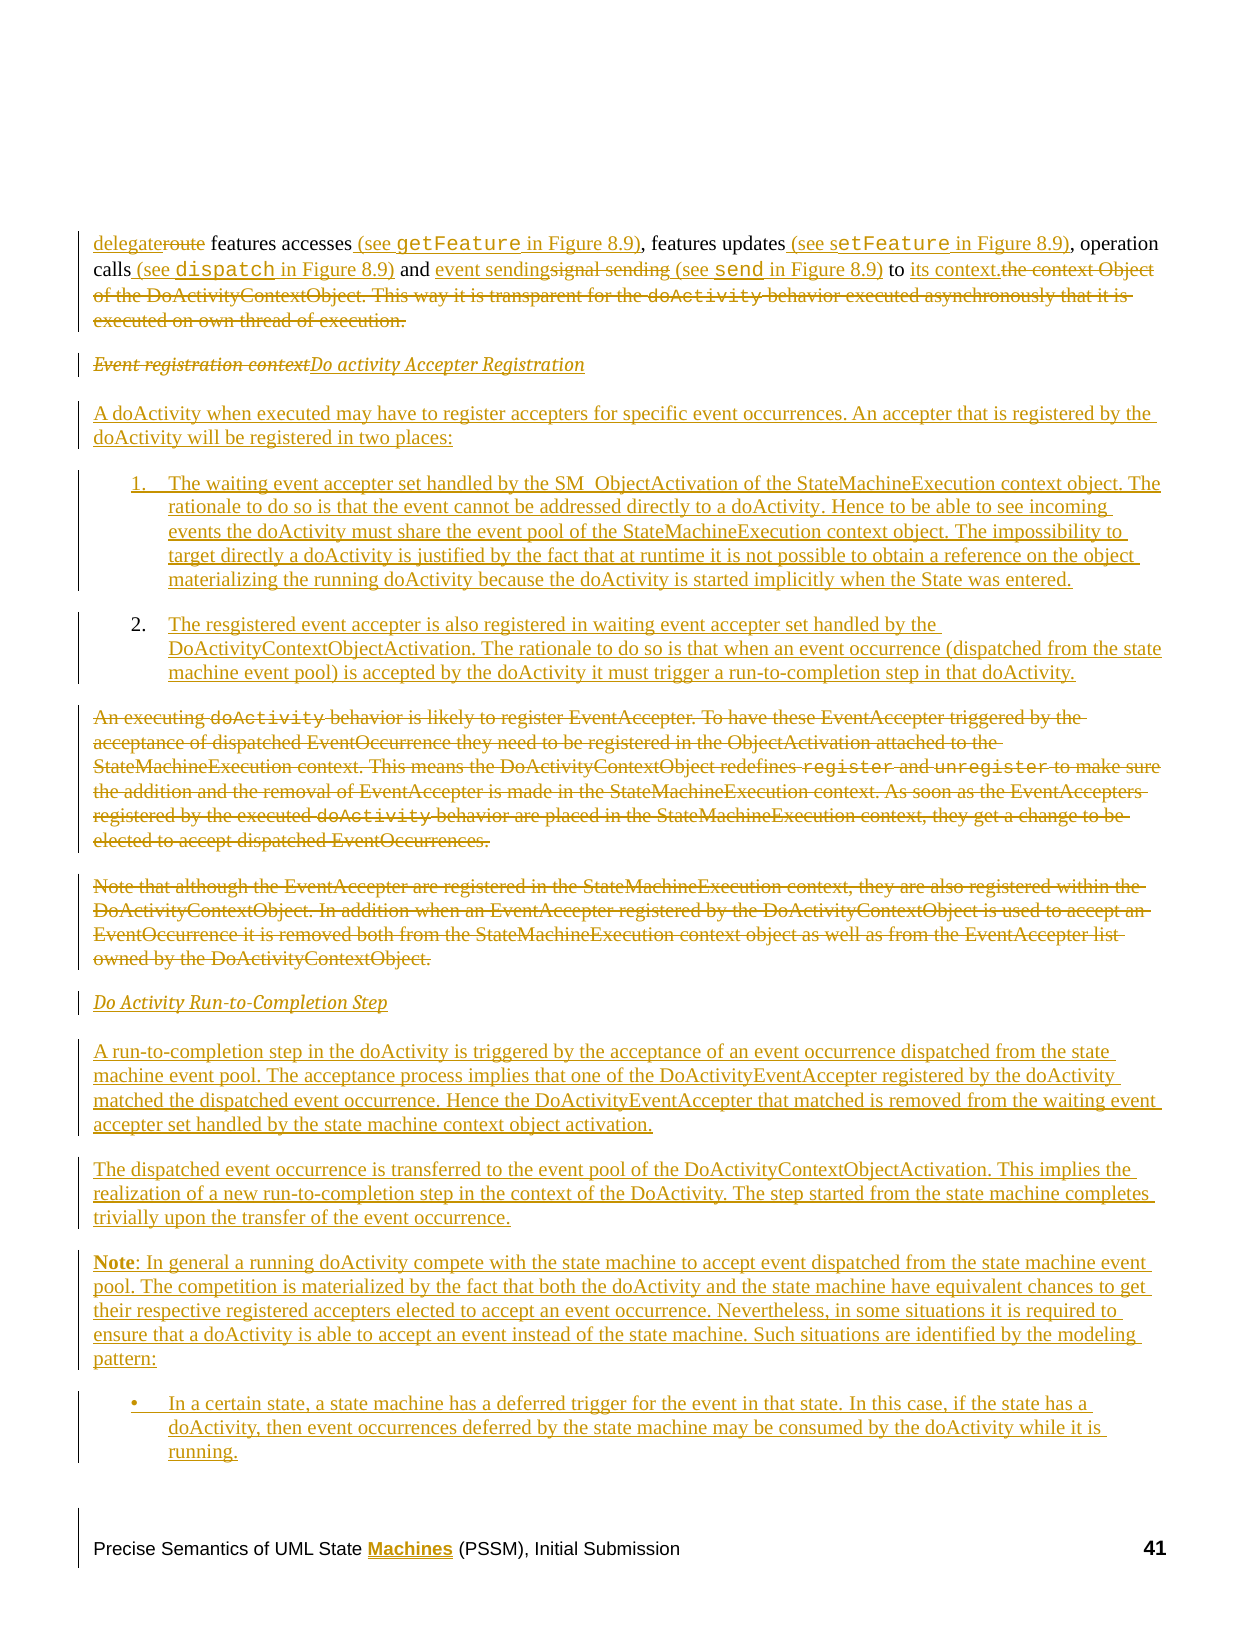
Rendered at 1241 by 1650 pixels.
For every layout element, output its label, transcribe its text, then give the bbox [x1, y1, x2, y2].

list The waiting event accepter set handled by the SM_ObjectActivation of the StateMachineExecution context object. The rationale to do so is that the event cannot be addressed directly to a doActivity. Hence to be able to see incoming events the doActivity must share the event pool of the StateMachineExecution context object. The impossibility to target directly a doActivity is justified by the fact that at runtime it is not possible to obtain a reference on the object materializing the running doActivity because the doActivity is started implicitly when the State was entered. [131, 470, 1164, 591]
text In order to satisify this requirement, a DoActivityContextObject redefines Object class operations to delegate features accesses (see getFeature in Figure 8.9), features updates (see setFeature in Figure 8.9), operation calls (see dispatch in Figure 8.9) and event sending (see send in Figure 8.9) to its context. [93, 231, 1164, 332]
text A run-to-completion step in the doActivity is triggered by the acceptance of an event occurrence dispatched from the state machine event pool. The acceptance process implies that one of the DoActivityEventAccepter registered by the doActivity matched the dispatched event occurrence. Hence the DoActivityEventAccepter that matched is removed from the waiting event accepter set handled by the state machine context object activation. [93, 1039, 1164, 1136]
text The dispatched event occurrence is transferred to the event pool of the DoActivityContextObjectActivation. This implies the realization of a new run-to-completion step in the context of the DoActivity. The step started from the state machine completes trivially upon the transfer of the event occurrence. [93, 1157, 1164, 1229]
subtitle Do activity Accepter Registration [93, 353, 1164, 377]
text A doActivity when executed may have to register accepters for specific event occurrences. An accepter that is registered by the doActivity will be registered in two places: [93, 401, 1164, 449]
text Note: In general a running doActivity compete with the state machine to accept event dispatched from the state machine event pool. The competition is materialized by the fact that both the doActivity and the state machine have equivalent chances to get their respective registered accepters elected to accept an event occurrence. Nevertheless, in some situations it is required to ensure that a doActivity is able to accept an event instead of the state machine. Such situations are identified by the modeling pattern: [93, 1250, 1164, 1370]
list In a certain state, a state machine has a deferred trigger for the event in that state. In this case, if the state has a doActivity, then event occurrences deferred by the state machine may be consumed by the doActivity while it is running. [131, 1391, 1164, 1463]
list The resgistered event accepter is also registered in waiting event accepter set handled by the DoActivityContextObjectActivation. The rationale to do so is that when an event occurrence (dispatched from the state machine event pool) is accepted by the doActivity it must trigger a run-to-completion step in that doActivity. [131, 612, 1164, 684]
subtitle Do Activity Run-to-Completion Step [93, 991, 1164, 1015]
